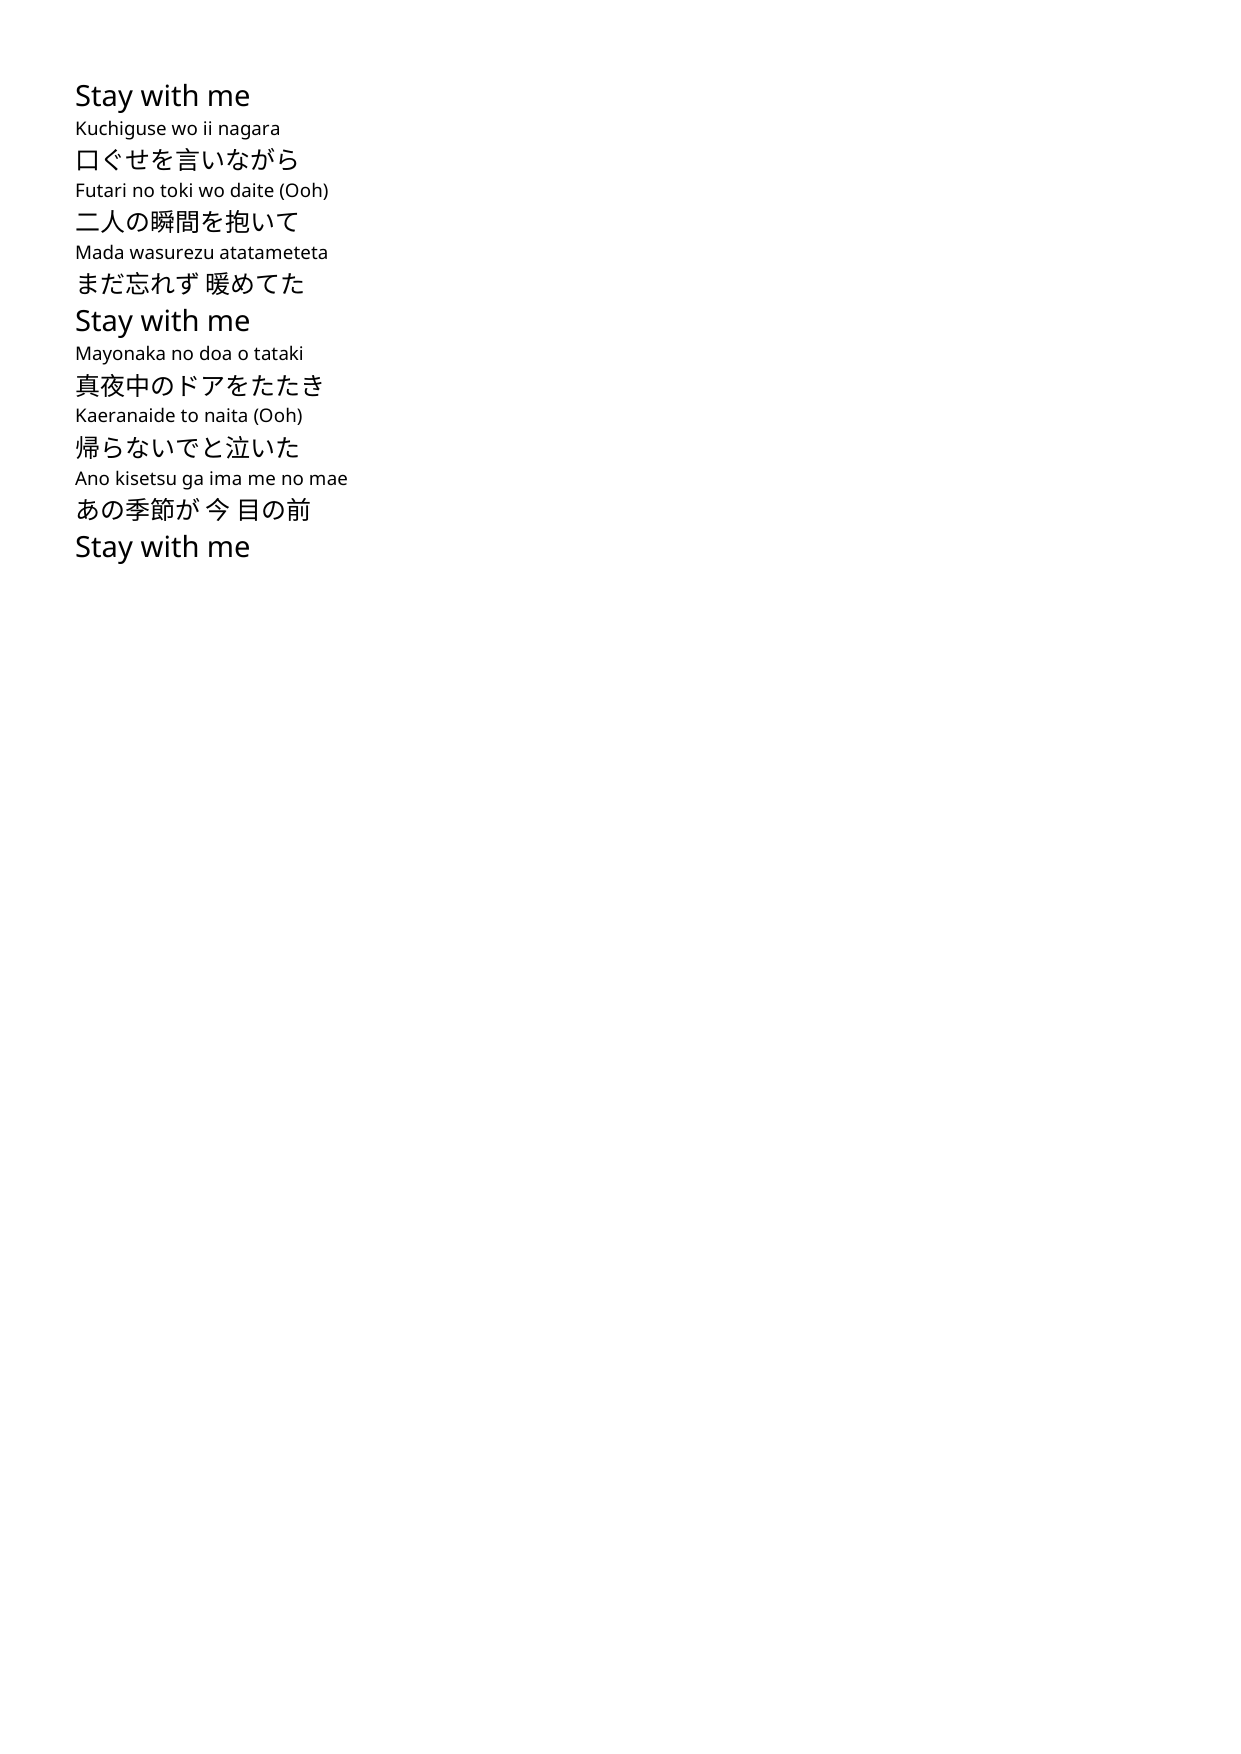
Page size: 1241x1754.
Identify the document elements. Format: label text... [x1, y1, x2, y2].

text Stay with me [75, 526, 1165, 566]
text あの季節が 今 目の前 [75, 490, 1165, 526]
text Mayonaka no doa o tataki [75, 340, 1165, 366]
text Futari no toki wo daite (Ooh) [75, 177, 1165, 203]
text Stay with me [75, 301, 1165, 340]
text Mada wasurezu atatameteta [75, 239, 1165, 265]
text 真夜中のドアをたたき [75, 366, 1165, 402]
text 二人の瞬間を抱いて [75, 203, 1165, 239]
text Kuchiguse wo ii nagara [75, 114, 1165, 141]
text 口ぐせを言いながら [75, 141, 1165, 177]
text Ano kisetsu ga ima me no mae [75, 464, 1165, 490]
text まだ忘れず 暖めてた [75, 265, 1165, 301]
text 帰らないでと泣いた [75, 428, 1165, 464]
text Stay with me [75, 75, 1165, 114]
text Kaeranaide to naita (Ooh) [75, 402, 1165, 428]
